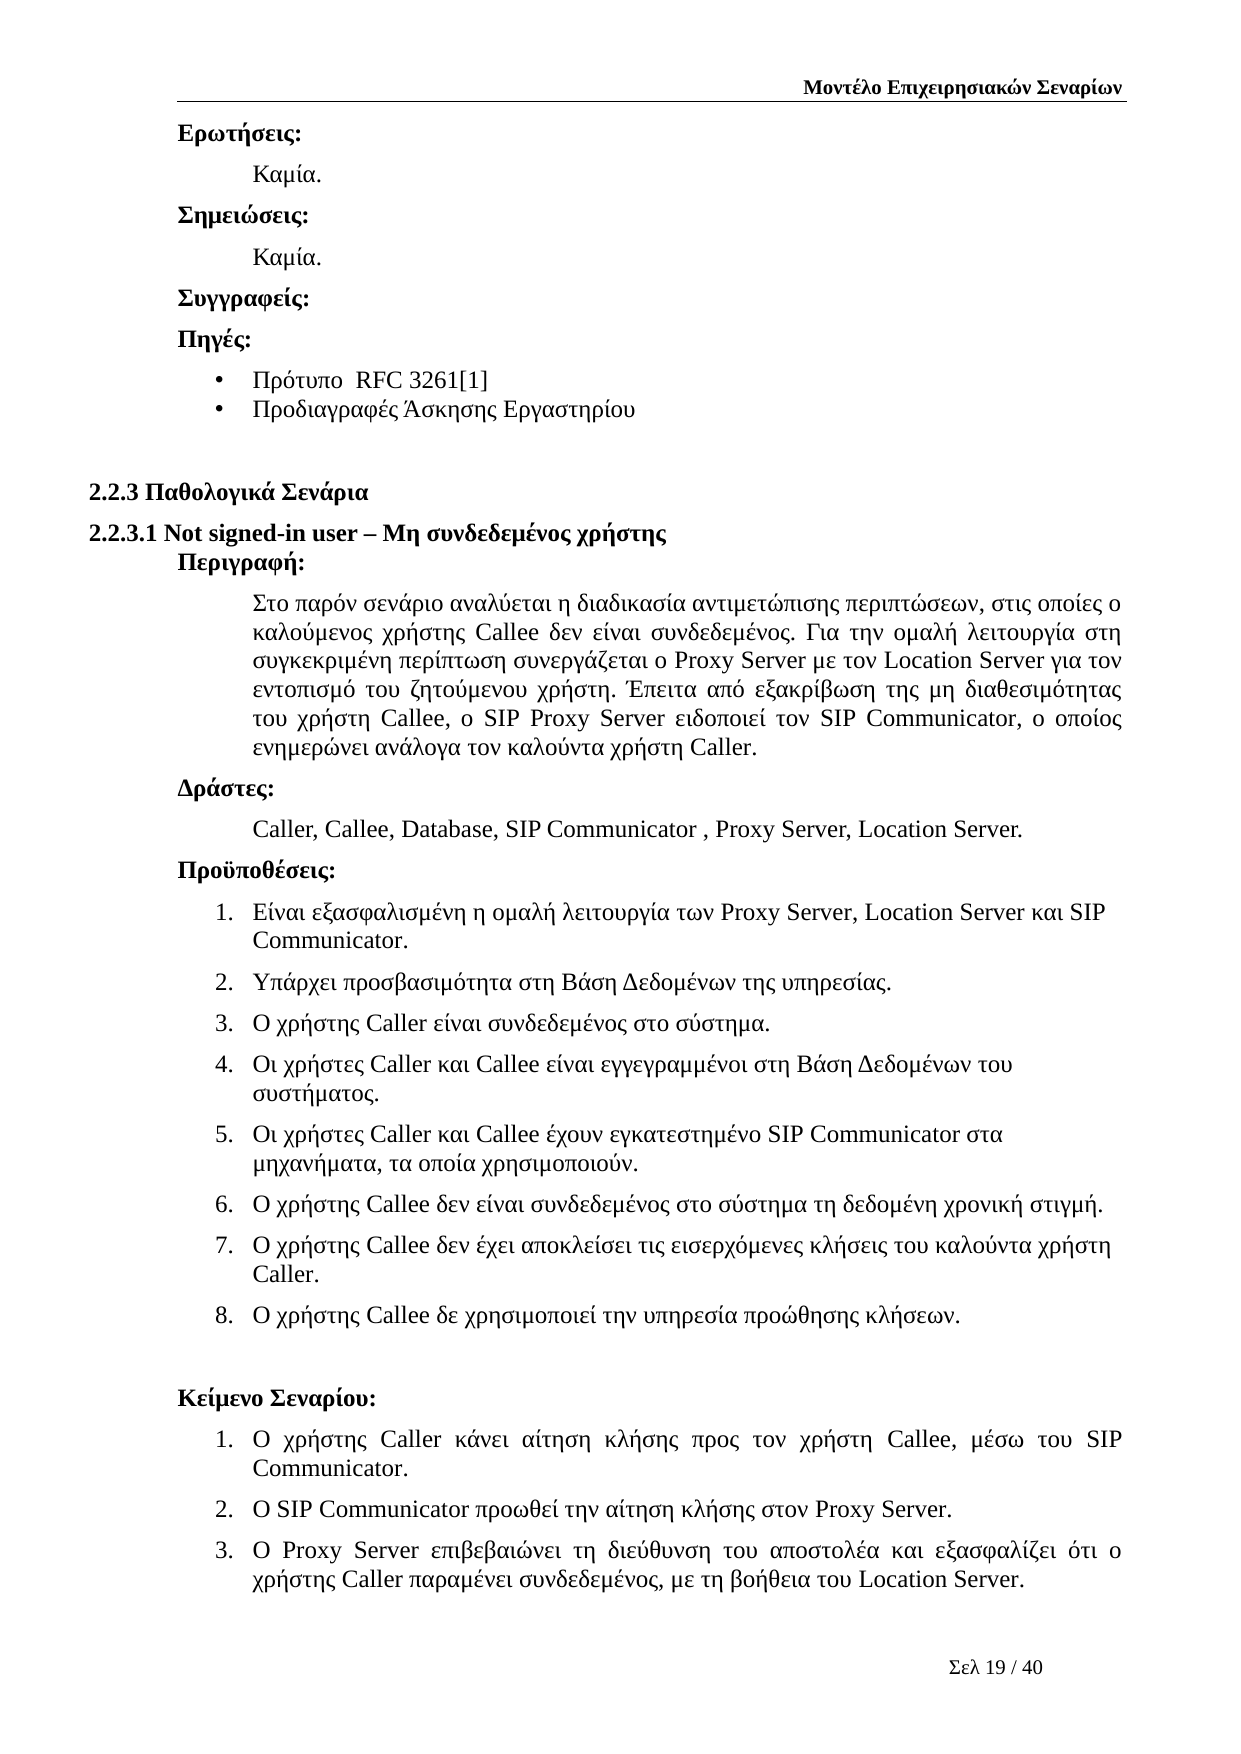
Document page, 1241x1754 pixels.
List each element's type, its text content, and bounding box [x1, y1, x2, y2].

text Καμία. [177, 242, 1122, 271]
text Περιγραφή: [177, 547, 1122, 576]
subtitle Παθολογικά Σενάρια [88, 477, 1122, 506]
list Πρότυπο RFC 3261[1] [215, 366, 1122, 394]
list O Proxy Server επιβεβαιώνει τη διεύθυνση του αποστολέα και εξασφαλίζει ότι ο χρήστης Caller παραμένει συνδεδεμένος, με τη βοήθεια του Location Server. [215, 1536, 1122, 1593]
text Συγγραφείς: [177, 283, 1122, 312]
list Οι χρήστες Caller και Callee έχουν εγκατεστημένο SIP Communicator στα μηχανήματα, τα οποία χρησιμοποιούν. [215, 1119, 1122, 1177]
subtitle Not signed-in user – Μη συνδεδεμένος χρήστης [88, 518, 1122, 547]
list Υπάρχει προσβασιμότητα στη Βάση Δεδομένων της υπηρεσίας. [215, 967, 1122, 996]
list Ο χρήστης Callee δεν είναι συνδεδεμένος στο σύστημα τη δεδομένη χρονική στιγμή. [215, 1189, 1122, 1218]
list Ο χρήστης Callee δε χρησιμοποιεί την υπηρεσία προώθησης κλήσεων. [215, 1301, 1122, 1329]
text Πηγές: [177, 324, 1122, 353]
list Είναι εξασφαλισμένη η ομαλή λειτουργία των Proxy Server, Location Server και SΙΡ Communicator. [215, 897, 1122, 954]
text Κείμενο Σεναρίου: [177, 1383, 1122, 1412]
text Σημειώσεις: [177, 201, 1122, 229]
list Προδιαγραφές Άσκησης Εργαστηρίου [215, 394, 1122, 423]
list O χρήστης Caller είναι συνδεδεμένος στο σύστημα. [215, 1008, 1122, 1037]
list Ο χρήστης Caller κάνει αίτηση κλήσης προς τον χρήστη Callee, μέσω του SIP Communicator. [215, 1424, 1122, 1482]
text Caller, Callee, Database, SIP Communicator , Proxy Server, Location Server. [177, 814, 1122, 843]
text Δράστες: [177, 773, 1122, 802]
list Ο SIP Communicator προωθεί την αίτηση κλήσης στον Proxy Server. [215, 1494, 1122, 1523]
text Καμία. [177, 159, 1122, 188]
text Προϋποθέσεις: [177, 856, 1122, 884]
list Οι χρήστες Caller και Callee είναι εγγεγραμμένοι στη Βάση Δεδομένων του συστήματος. [215, 1049, 1122, 1107]
list Ο χρήστης Callee δεν έχει αποκλείσει τις εισερχόμενες κλήσεις του καλούντα χρήστη Caller. [215, 1231, 1122, 1288]
text Ερωτήσεις: [177, 118, 1122, 147]
text Στο παρόν σενάριο αναλύεται η διαδικασία αντιμετώπισης περιπτώσεων, στις οποίες ο καλούμενος χρήστης Callee δεν είναι συνδεδεμένος. Για την ομαλή λειτουργία στη συγκεκριμένη περίπτωση συνεργάζεται ο Proxy Server με τον Location Server για τον εντοπισμό του ζητούμενου χρήστη. Έπειτα από εξακρίβωση της μη διαθεσιμότητας του χρήστη Callee, ο SIP Proxy Server ειδοποιεί τον SIP Communicator, ο οποίος ενημερώνει ανάλογα τον καλούντα χρήστη Caller. [252, 588, 1122, 761]
